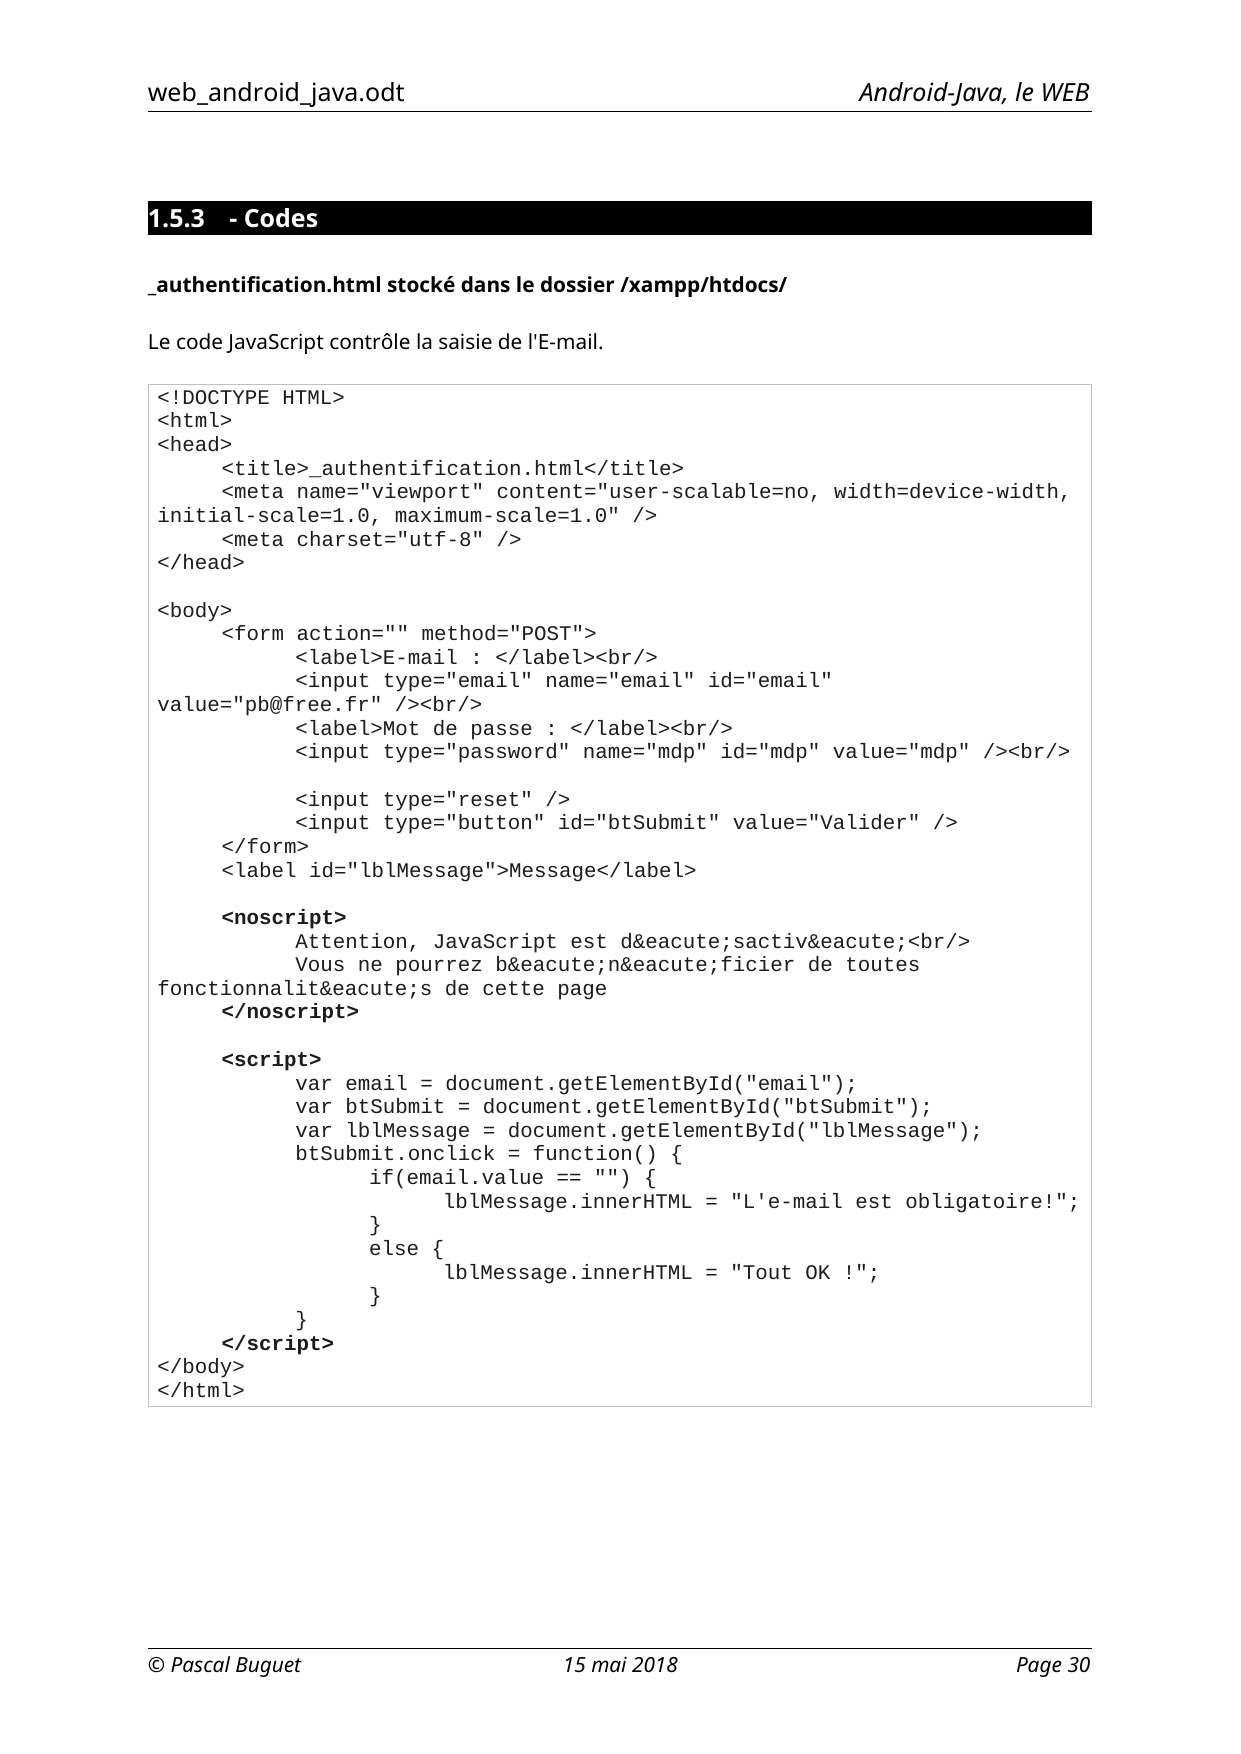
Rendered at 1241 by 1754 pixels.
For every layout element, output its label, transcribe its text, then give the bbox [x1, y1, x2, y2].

text <label>Mot de passe : </label><br/> [149, 715, 1091, 738]
text </html> [149, 1377, 1091, 1406]
text var btSubmit = document.getElementById("btSubmit"); [149, 1093, 1091, 1117]
text } [149, 1282, 1091, 1306]
text Le code JavaScript contrôle la saisie de l'E-mail. [148, 327, 1092, 355]
text <html> [149, 407, 1091, 431]
text <input type="password" name="mdp" id="mdp" value="mdp" /><br/> [149, 738, 1091, 762]
text <body> [149, 596, 1091, 620]
text <head> [149, 431, 1091, 454]
text Attention, JavaScript est d&eacute;sactiv&eacute;<br/> [149, 927, 1091, 951]
text </body> [149, 1353, 1091, 1377]
text <input type="button" id="btSubmit" value="Valider" /> [149, 809, 1091, 833]
text _authentification.html stocké dans le dossier /xampp/htdocs/ [148, 270, 1092, 298]
text var email = document.getElementById("email"); [149, 1069, 1091, 1093]
text else { [149, 1235, 1091, 1258]
text <noscript> [149, 904, 1091, 927]
text <meta name="viewport" content="user-scalable=no, width=device-width, initial-scale=1.0, maximum-scale=1.0" /> [149, 478, 1091, 526]
text </head> [149, 549, 1091, 573]
text <meta charset="utf-8" /> [149, 526, 1091, 549]
text if(email.value == "") { [149, 1164, 1091, 1188]
text <input type="email" name="email" id="email" value="pb@free.fr" /><br/> [149, 667, 1091, 715]
text </noscript> [149, 998, 1091, 1022]
text <input type="reset" /> [149, 786, 1091, 809]
text Vous ne pourrez b&eacute;n&eacute;ficier de toutes fonctionnalit&eacute;s de cette page [149, 951, 1091, 998]
text <label>E-mail : </label><br/> [149, 644, 1091, 667]
text <title>_authentification.html</title> [149, 454, 1091, 478]
text lblMessage.innerHTML = "L'e-mail est obligatoire!"; [149, 1188, 1091, 1211]
text lblMessage.innerHTML = "Tout OK !"; [149, 1258, 1091, 1282]
text <!DOCTYPE HTML> [149, 385, 1091, 407]
text <form action="" method="POST"> [149, 620, 1091, 644]
text </script> [149, 1329, 1091, 1353]
text var lblMessage = document.getElementById("lblMessage"); [149, 1117, 1091, 1140]
text } [149, 1211, 1091, 1235]
text btSubmit.onclick = function() { [149, 1140, 1091, 1164]
text </form> [149, 833, 1091, 857]
text } [149, 1306, 1091, 1329]
text <script> [149, 1046, 1091, 1069]
text <label id="lblMessage">Message</label> [149, 857, 1091, 880]
subtitle - Codes [148, 201, 1092, 235]
